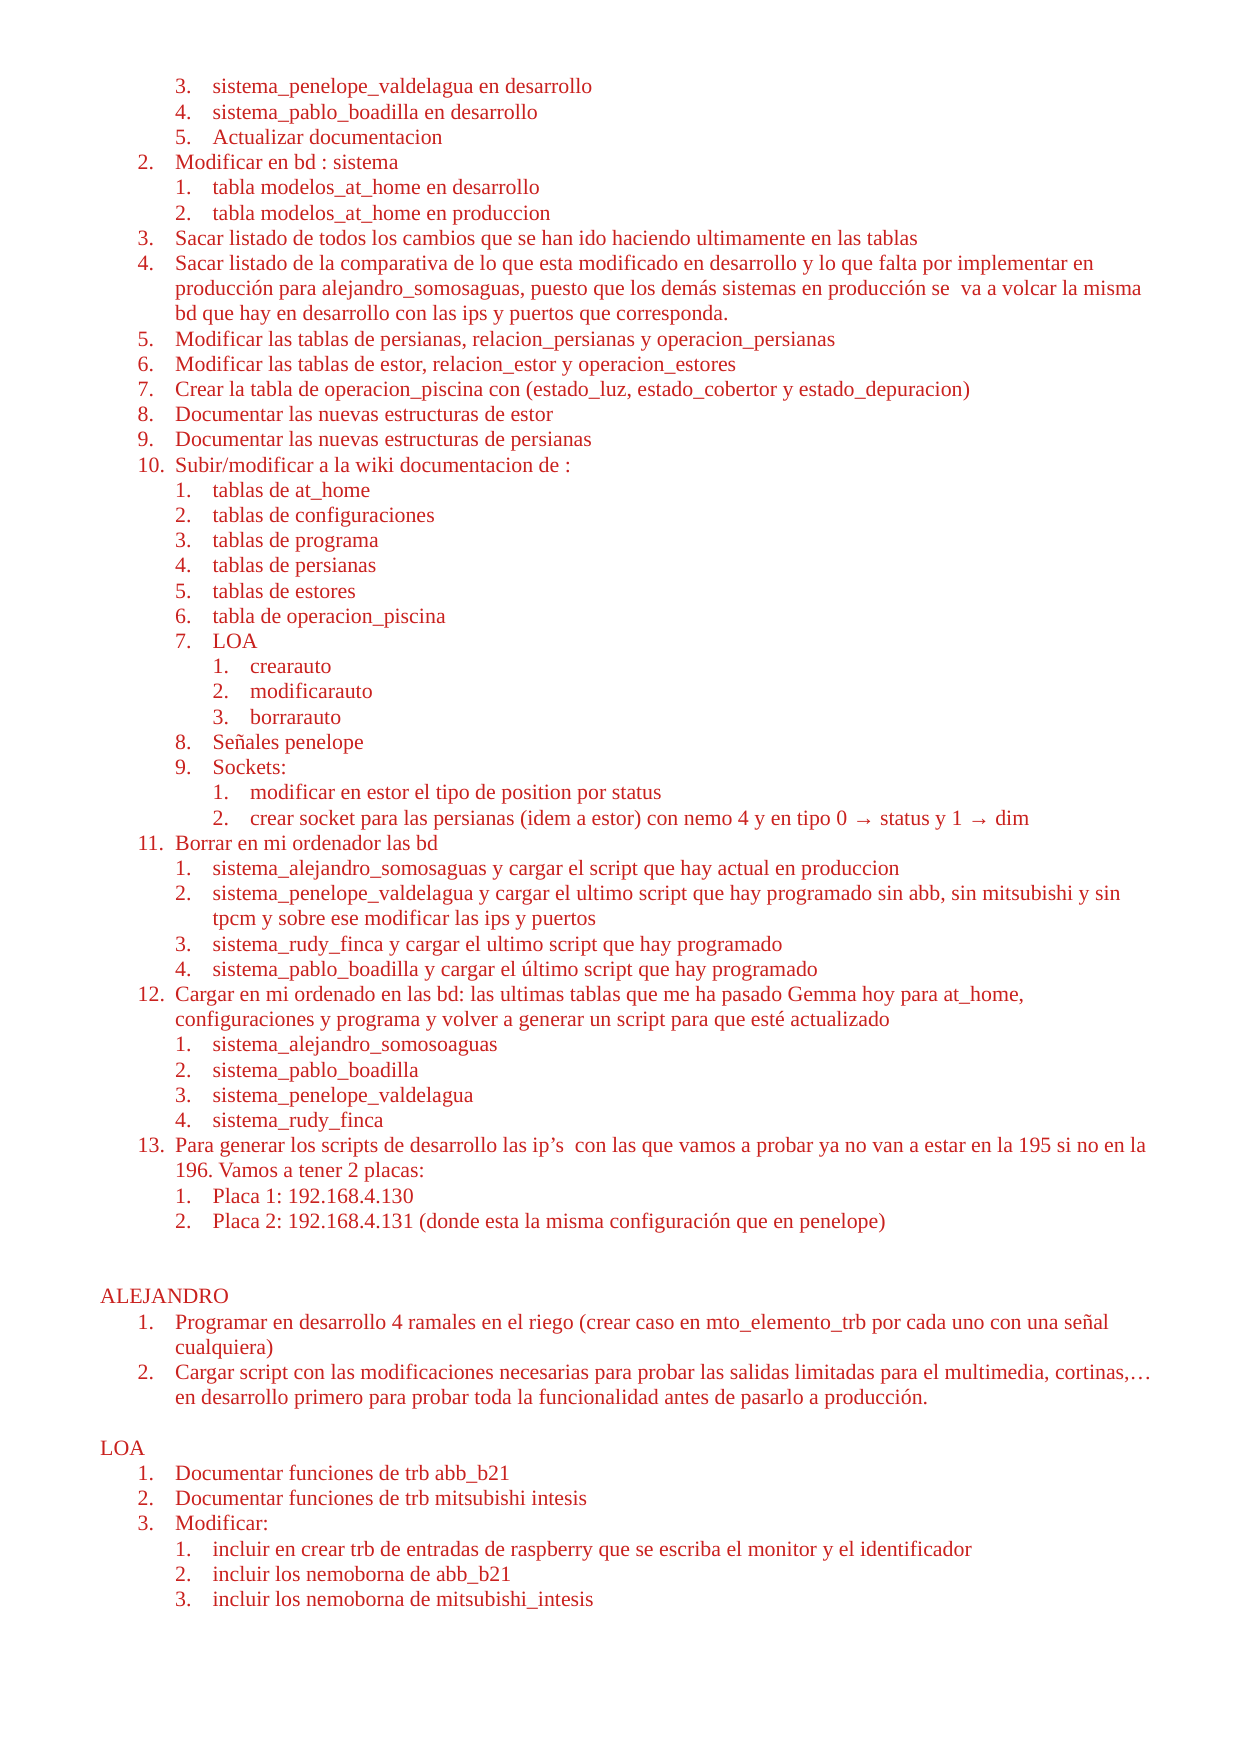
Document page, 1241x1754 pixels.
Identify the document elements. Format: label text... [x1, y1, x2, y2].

list Modificar las tablas de estor, relacion_estor y operacion_estores [137, 351, 1162, 376]
list sistema_alejandro_somosaguas y cargar el script que hay actual en produccion [175, 855, 1162, 880]
list Documentar funciones de trb mitsubishi intesis [137, 1485, 1162, 1510]
list tablas de persianas [175, 552, 1162, 578]
list Borrar en mi ordenador las bd [137, 830, 1162, 855]
list Modificar en bd : sistema [137, 149, 1162, 174]
list Documentar las nuevas estructuras de persianas [137, 426, 1162, 452]
list tablas de programa [175, 527, 1162, 552]
list Documentar las nuevas estructuras de estor [137, 401, 1162, 426]
list Placa 2: 192.168.4.131 (donde esta la misma configuración que en penelope) [175, 1208, 1162, 1233]
text LOA [100, 1435, 1162, 1460]
list Señales penelope [175, 729, 1162, 754]
list tabla de operacion_piscina [175, 603, 1162, 628]
list Documentar funciones de trb abb_b21 [137, 1460, 1162, 1485]
list modificar en estor el tipo de position por status [212, 779, 1162, 804]
list tablas de estores [175, 578, 1162, 603]
list sistema_pablo_boadilla y cargar el último script que hay programado [175, 956, 1162, 981]
list sistema_pablo_boadilla en desarrollo [175, 99, 1162, 124]
list sistema_rudy_finca [175, 1107, 1162, 1132]
list sistema_penelope_valdelagua [175, 1082, 1162, 1107]
list sistema_rudy_finca y cargar el ultimo script que hay programado [175, 931, 1162, 956]
list LOA [175, 628, 1162, 653]
text ALEJANDRO [100, 1283, 1162, 1309]
list Placa 1: 192.168.4.130 [175, 1183, 1162, 1208]
list tabla modelos_at_home en produccion [175, 199, 1162, 225]
list Programar en desarrollo 4 ramales en el riego (crear caso en mto_elemento_trb por cada uno con una señal cualquiera) [137, 1309, 1162, 1359]
list Cargar script con las modificaciones necesarias para probar las salidas limitadas para el multimedia, cortinas,… en desarrollo primero para probar toda la funcionalidad antes de pasarlo a producción. [137, 1359, 1162, 1409]
list tablas de configuraciones [175, 502, 1162, 527]
list sistema_penelope_valdelagua en desarrollo [175, 73, 1162, 99]
list Sockets: [175, 754, 1162, 779]
list Modificar las tablas de persianas, relacion_persianas y operacion_persianas [137, 326, 1162, 351]
list Cargar en mi ordenado en las bd: las ultimas tablas que me ha pasado Gemma hoy para at_home, configuraciones y programa y volver a generar un script para que esté actualizado [137, 981, 1162, 1031]
list Sacar listado de la comparativa de lo que esta modificado en desarrollo y lo que falta por implementar en producción para alejandro_somosaguas, puesto que los demás sistemas en producción se va a volcar la misma bd que hay en desarrollo con las ips y puertos que corresponda. [137, 250, 1162, 326]
list Subir/modificar a la wiki documentacion de : [137, 452, 1162, 477]
list tablas de at_home [175, 477, 1162, 502]
list crearauto [212, 653, 1162, 678]
list crear socket para las persianas (idem a estor) con nemo 4 y en tipo 0 → status y 1 → dim [212, 804, 1162, 830]
list sistema_alejandro_somosoaguas [175, 1031, 1162, 1057]
list Sacar listado de todos los cambios que se han ido haciendo ultimamente en las tablas [137, 225, 1162, 250]
list modificarauto [212, 678, 1162, 704]
list borrarauto [212, 704, 1162, 729]
list Modificar: [137, 1510, 1162, 1536]
list sistema_pablo_boadilla [175, 1057, 1162, 1082]
list incluir en crear trb de entradas de raspberry que se escriba el monitor y el identificador [175, 1536, 1162, 1561]
list Crear la tabla de operacion_piscina con (estado_luz, estado_cobertor y estado_depuracion) [137, 376, 1162, 401]
list tabla modelos_at_home en desarrollo [175, 174, 1162, 199]
list incluir los nemoborna de abb_b21 [175, 1561, 1162, 1586]
list Actualizar documentacion [175, 124, 1162, 149]
list sistema_penelope_valdelagua y cargar el ultimo script que hay programado sin abb, sin mitsubishi y sin tpcm y sobre ese modificar las ips y puertos [175, 880, 1162, 931]
list incluir los nemoborna de mitsubishi_intesis [175, 1586, 1162, 1611]
list Para generar los scripts de desarrollo las ip’s con las que vamos a probar ya no van a estar en la 195 si no en la 196. Vamos a tener 2 placas: [137, 1132, 1162, 1183]
